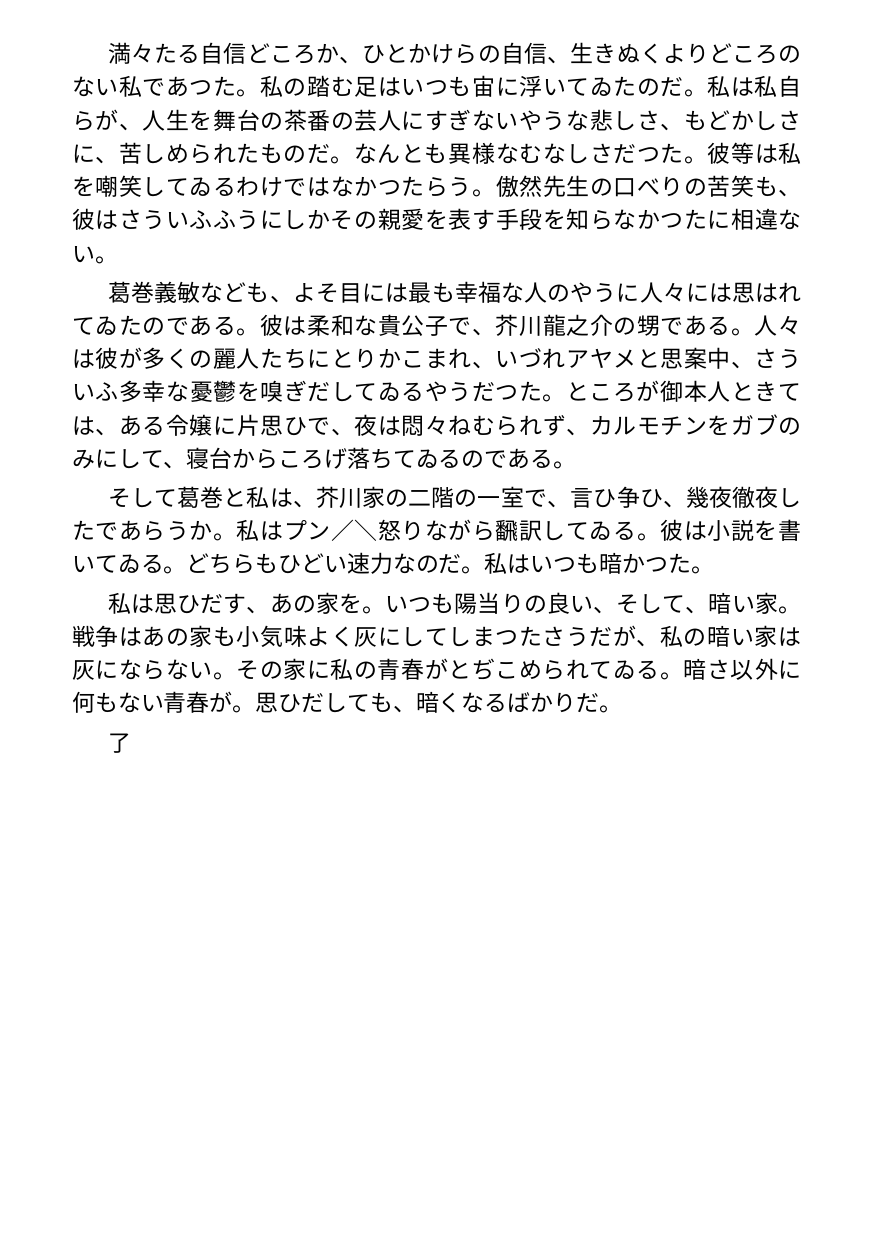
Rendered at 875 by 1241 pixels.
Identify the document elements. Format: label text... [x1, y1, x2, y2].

text 了 [72, 724, 802, 758]
text 満々たる自信どころか、ひとかけらの自信、生きぬくよりどころのない私であつた。私の踏む足はいつも宙に浮いてゐたのだ。私は私自らが、人生を舞台の茶番の芸人にすぎないやうな悲しさ、もどかしさに、苦しめられたものだ。なんとも異様なむなしさだつた。彼等は私を嘲笑してゐるわけではなかつたらう。傲然先生の口べりの苦笑も、彼はさういふふうにしかその親愛を表す手段を知らなかつたに相違ない。 [72, 36, 802, 269]
text そして葛巻と私は、芥川家の二階の一室で、言ひ争ひ、幾夜徹夜したであらうか。私はプン／＼怒りながら飜訳してゐる。彼は小説を書いてゐる。どちらもひどい速力なのだ。私はいつも暗かつた。 [72, 480, 802, 579]
text 私は思ひだす、あの家を。いつも陽当りの良い、そして、暗い家。戦争はあの家も小気味よく灰にしてしまつたさうだが、私の暗い家は灰にならない。その家に私の青春がとぢこめられてゐる。暗さ以外に何もない青春が。思ひだしても、暗くなるばかりだ。 [72, 586, 802, 718]
text 葛巻義敏なども、よそ目には最も幸福な人のやうに人々には思はれてゐたのである。彼は柔和な貴公子で、芥川龍之介の甥である。人々は彼が多くの麗人たちにとりかこまれ、いづれアヤメと思案中、さういふ多幸な憂鬱を嗅ぎだしてゐるやうだつた。ところが御本人ときては、ある令嬢に片思ひで、夜は悶々ねむられず、カルモチンをガブのみにして、寝台からころげ落ちてゐるのである。 [72, 274, 802, 474]
